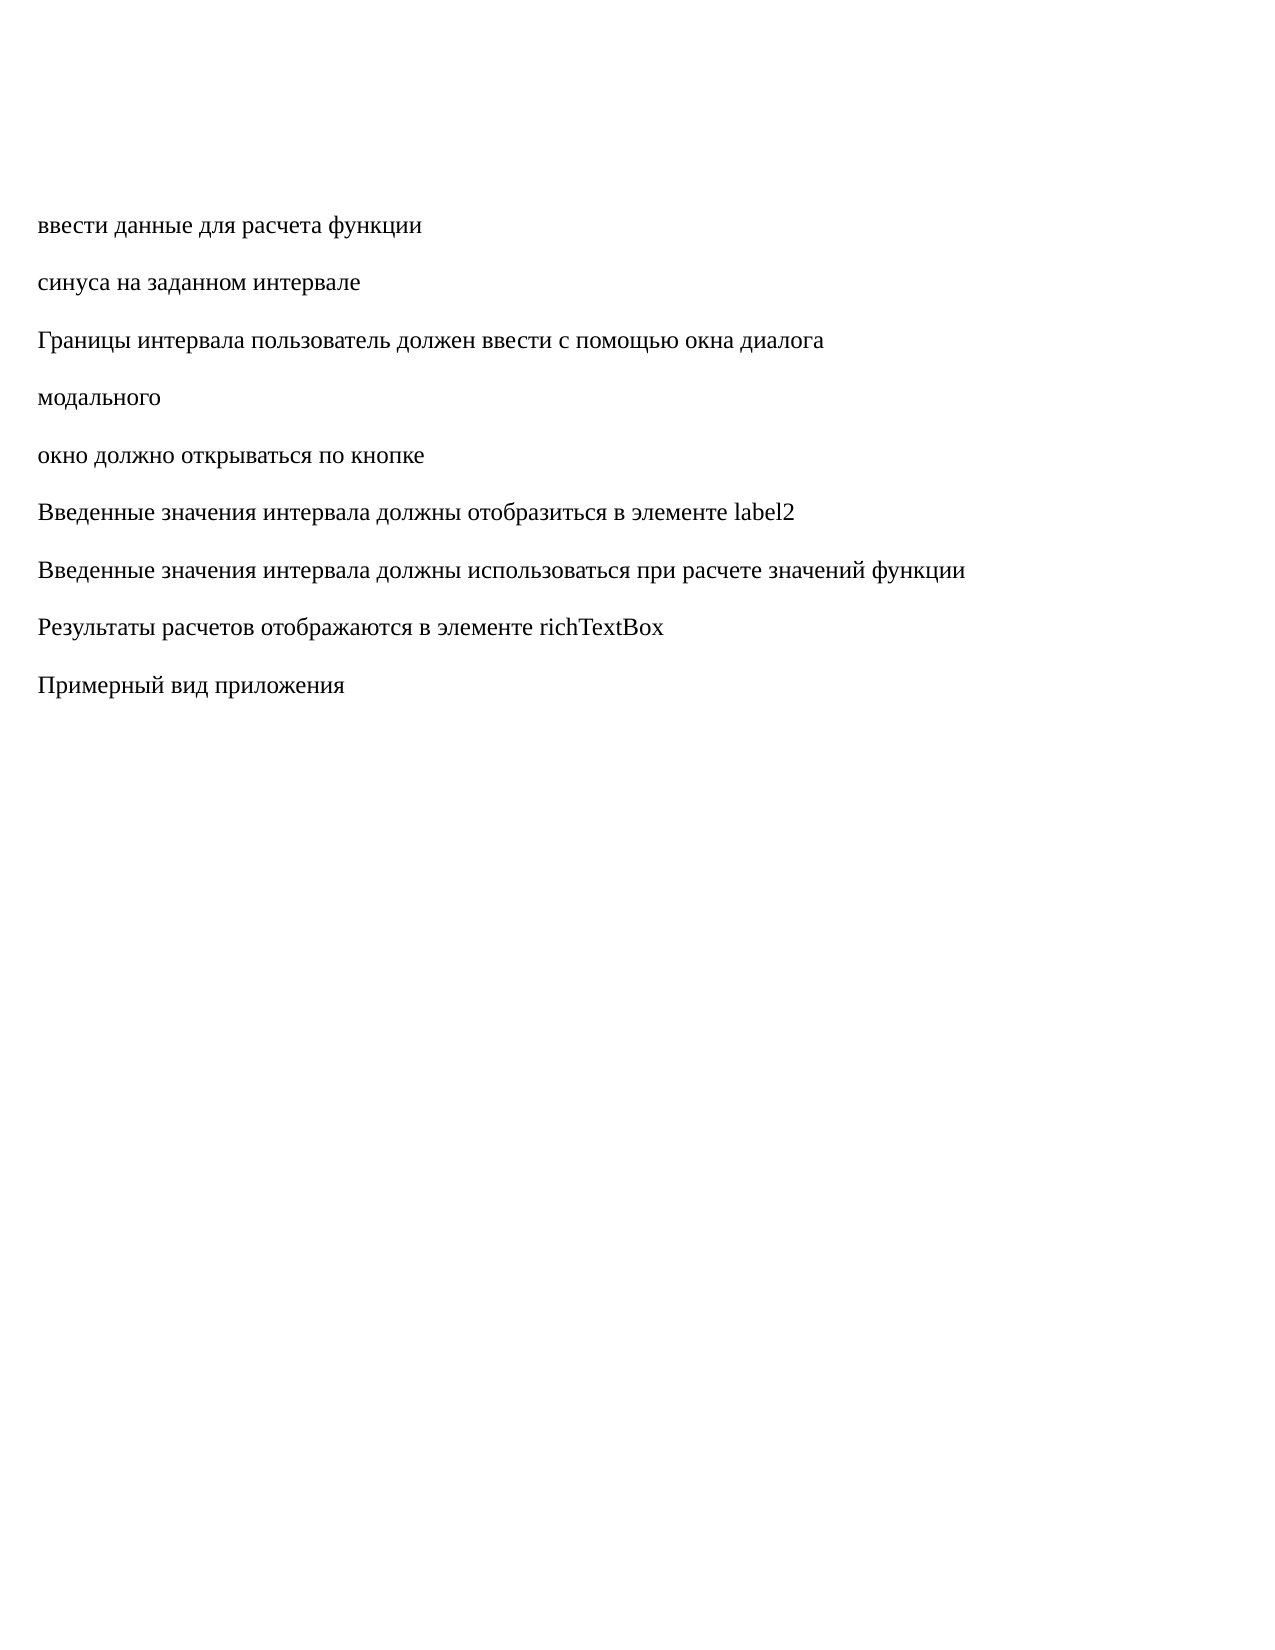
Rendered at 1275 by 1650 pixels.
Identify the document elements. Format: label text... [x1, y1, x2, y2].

text Введенные значения интервала должны отобразиться в элементе label2 [37, 497, 1237, 526]
text Примерный вид приложения [37, 670, 1237, 699]
text Введенные значения интервала должны использоваться при расчете значений функции [37, 555, 1237, 584]
text Границы интервала пользователь должен ввести с помощью окна диалога [37, 325, 1237, 354]
text синуса на заданном интервале [37, 267, 1237, 296]
text Результаты расчетов отображаются в элементе richTextBox [37, 612, 1237, 641]
text ввести данные для расчета функции [37, 210, 1237, 239]
text окно должно открываться по кнопке [37, 440, 1237, 469]
text модального [37, 382, 1237, 411]
